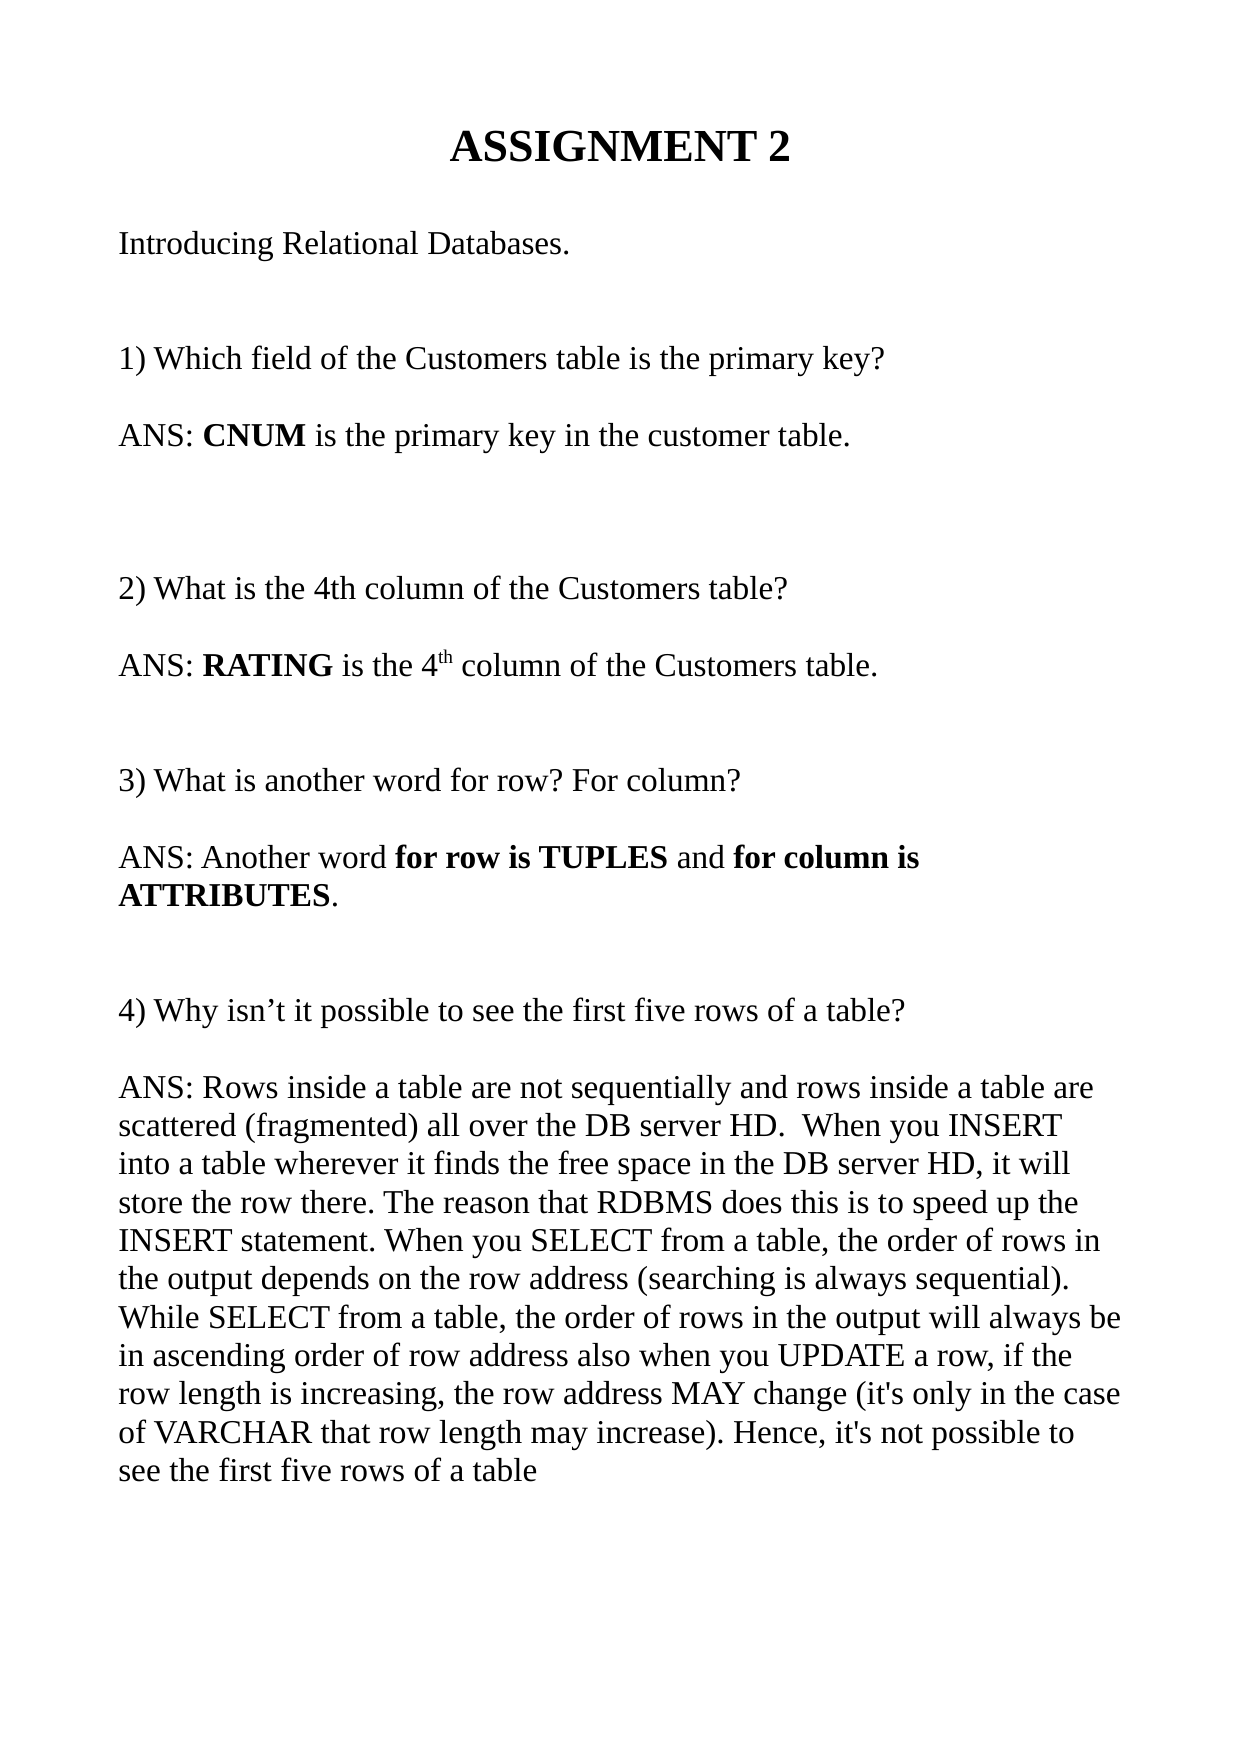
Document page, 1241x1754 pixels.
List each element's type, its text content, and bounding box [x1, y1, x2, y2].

text ANS: CNUM is the primary key in the customer table. [118, 415, 1122, 453]
text Introducing Relational Databases. [118, 223, 1122, 262]
text ASSIGNMENT 2 [118, 118, 1122, 171]
text 3) What is another word for row? For column? [118, 760, 1122, 798]
text 4) Why isn’t it possible to see the first five rows of a table? [118, 990, 1122, 1028]
text ANS: Another word for row is TUPLES and for column is ATTRIBUTES. [118, 837, 1122, 913]
text ANS: Rows inside a table are not sequentially and rows inside a table are scattered (fragmented) all over the DB server HD. When you INSERT into a table wherever it finds the free space in the DB server HD, it will store the row there. The reason that RDBMS does this is to speed up the INSERT statement. When you SELECT from a table, the order of rows in the output depends on the row address (searching is always sequential). While SELECT from a table, the order of rows in the output will always be in ascending order of row address also when you UPDATE a row, if the row length is increasing, the row address MAY change (it's only in the case of VARCHAR that row length may increase). Hence, it's not possible to see the first five rows of a table [118, 1067, 1122, 1488]
text 1) Which field of the Customers table is the primary key? [118, 338, 1122, 377]
text ANS: RATING is the 4th column of the Customers table. [118, 645, 1122, 683]
text 2) What is the 4th column of the Customers table? [118, 568, 1122, 607]
